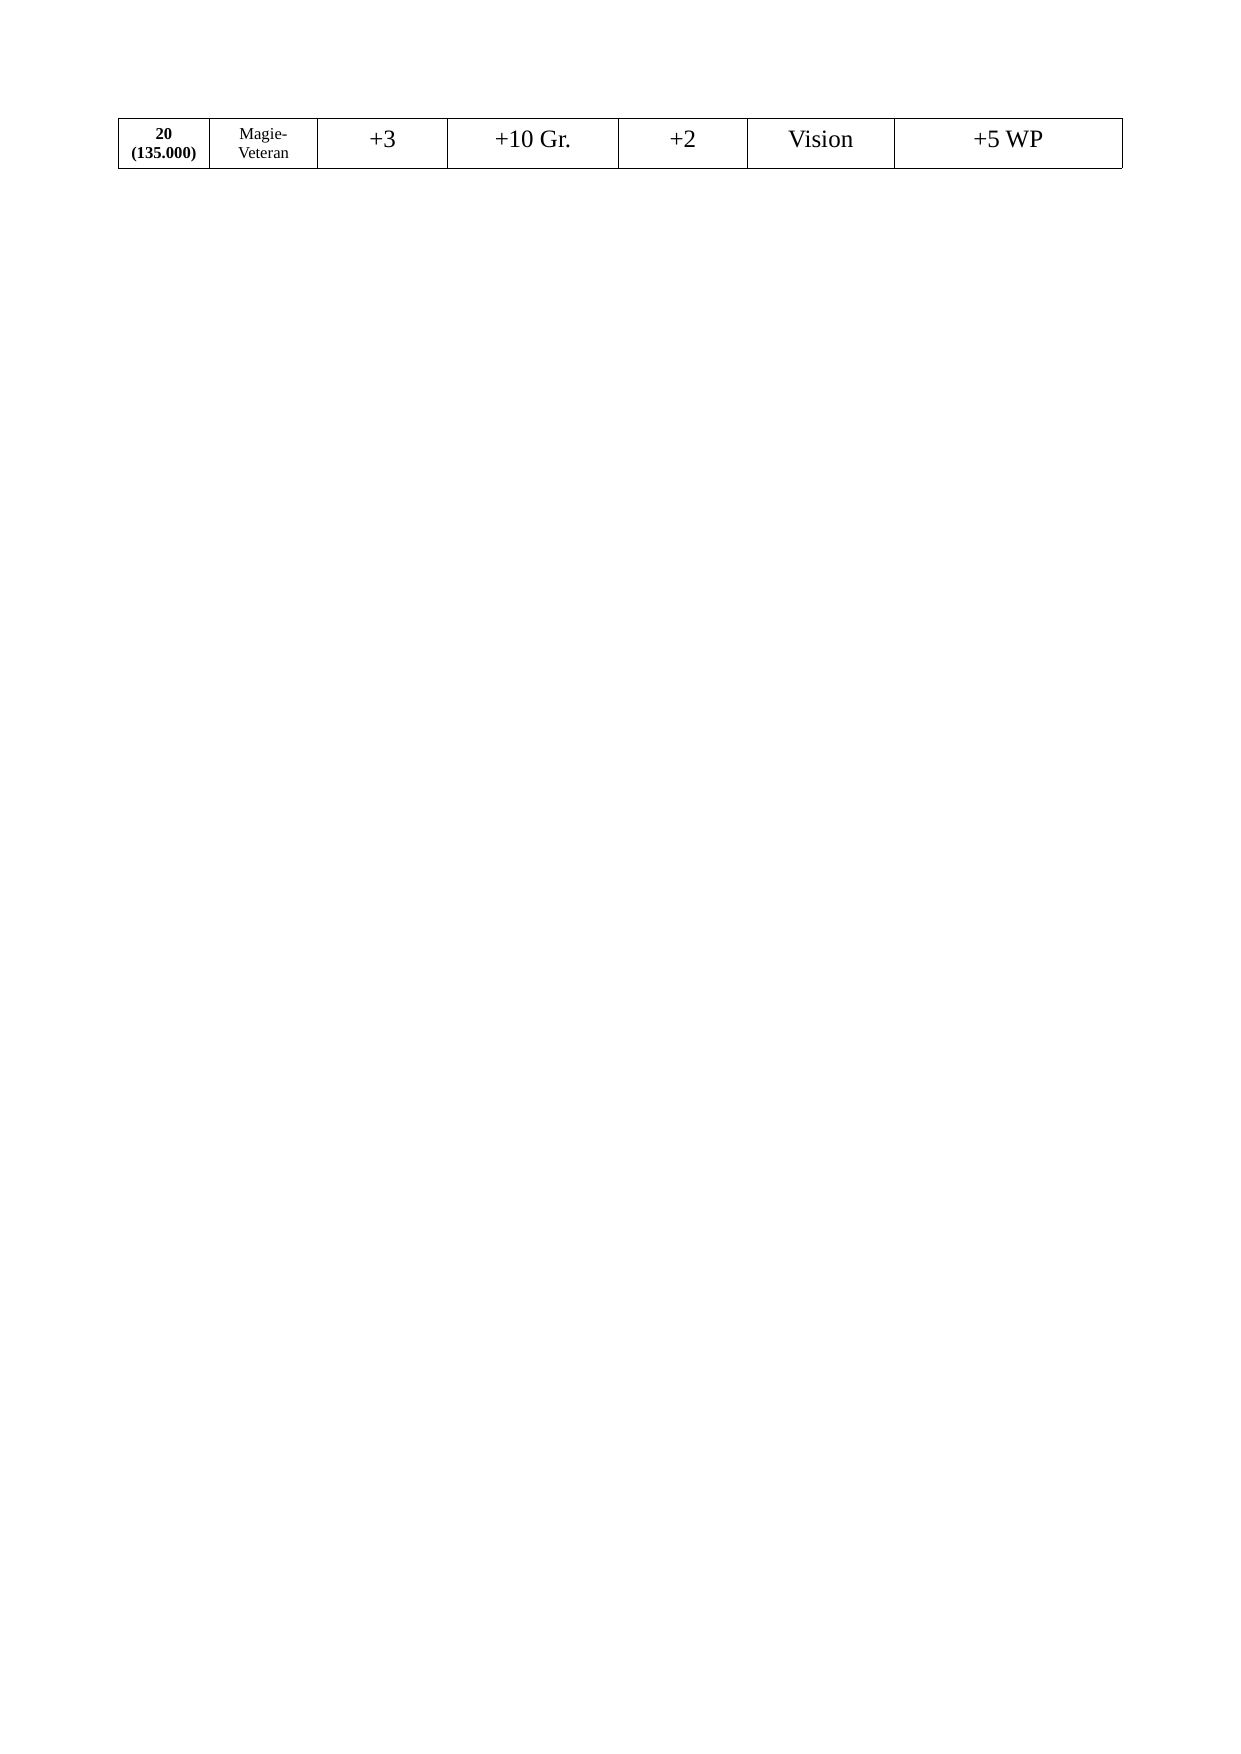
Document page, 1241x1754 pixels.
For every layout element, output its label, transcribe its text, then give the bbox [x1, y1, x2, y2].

table_cell +10 Gr. [448, 119, 618, 168]
table_cell +3 [318, 119, 447, 168]
table_cell Magie-Veteran [210, 119, 317, 168]
table_cell +2 [619, 119, 747, 168]
table_cell 20 (135.000) [119, 119, 209, 168]
table_cell Vision [748, 119, 894, 168]
table_cell +5 WP [895, 119, 1122, 168]
